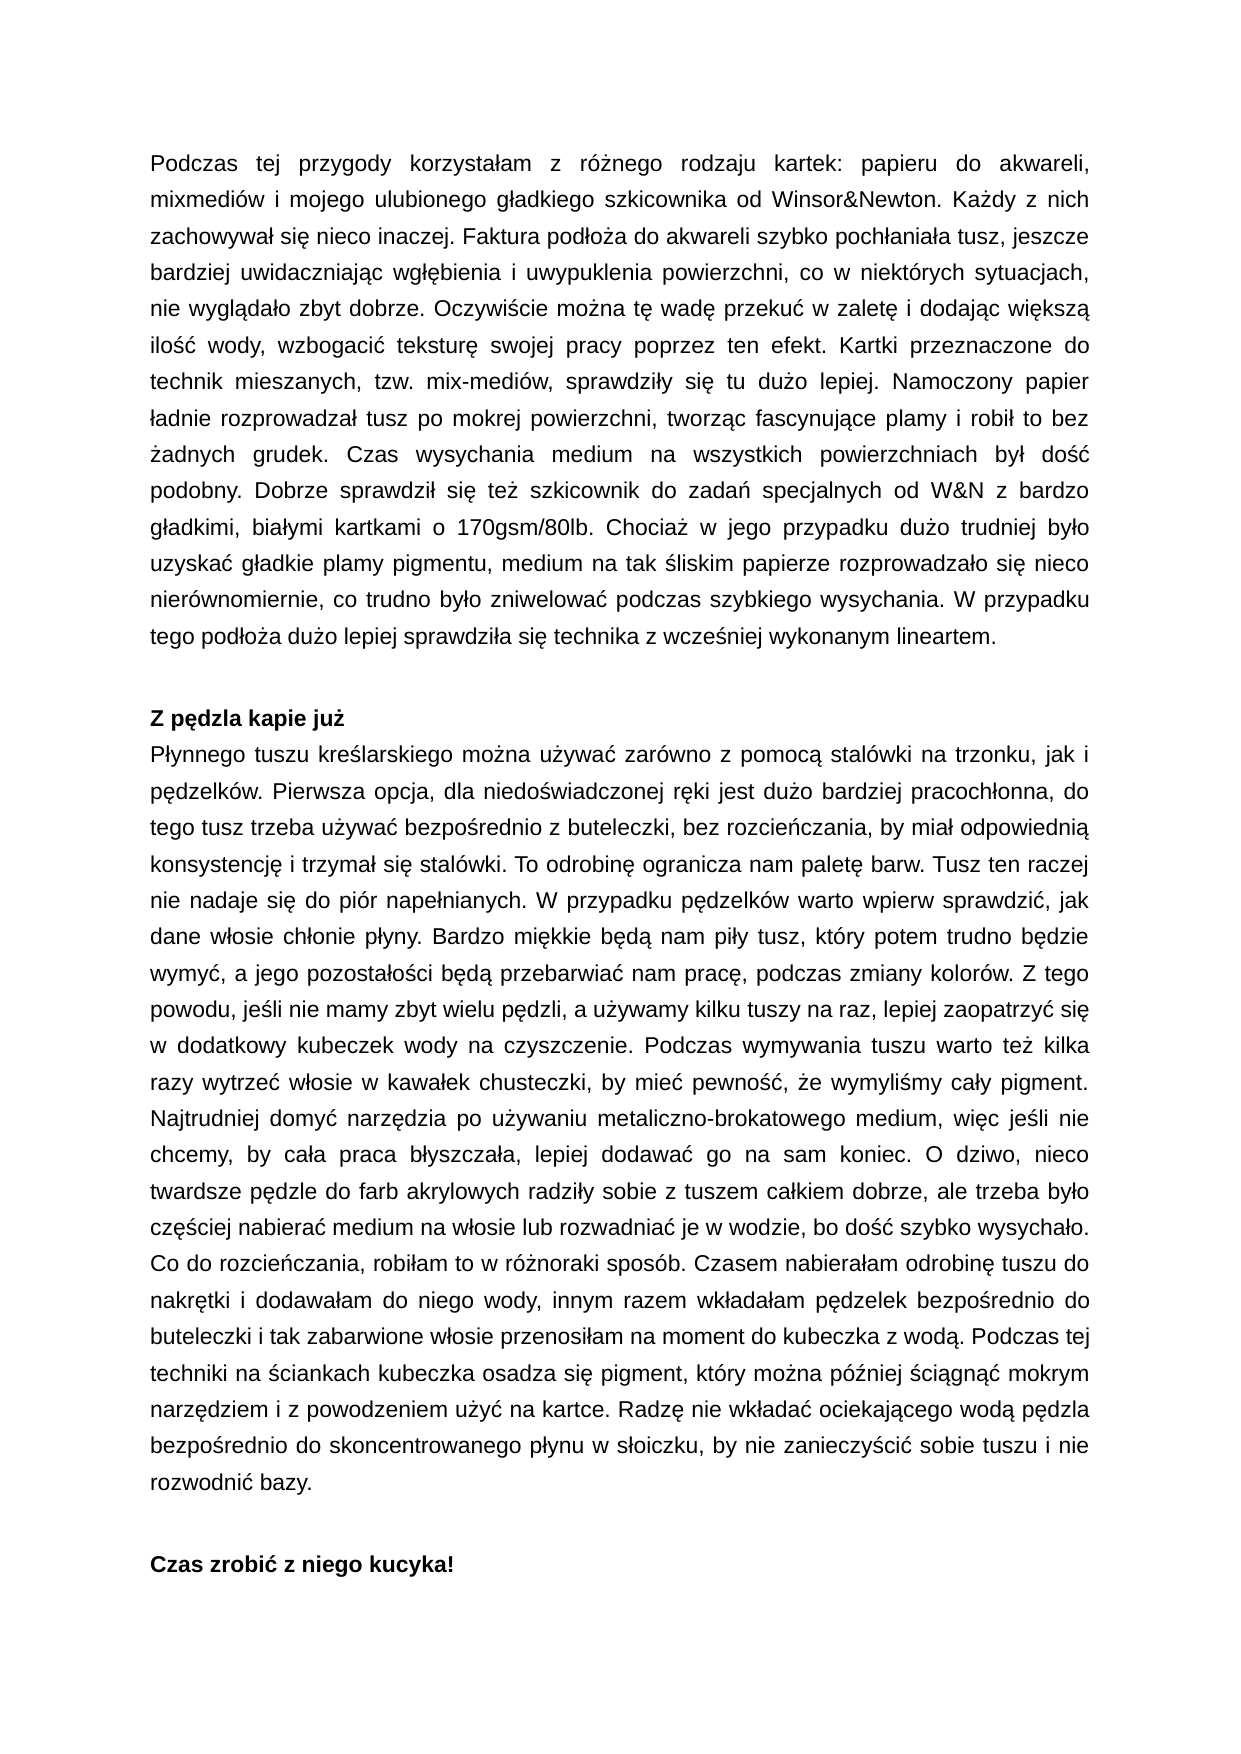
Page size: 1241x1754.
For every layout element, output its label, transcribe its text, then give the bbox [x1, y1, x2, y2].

text Płynnego tuszu kreślarskiego można używać zarówno z pomocą stalówki na trzonku, jak i pędzelków. Pierwsza opcja, dla niedoświadczonej ręki jest dużo bardziej pracochłonna, do tego tusz trzeba używać bezpośrednio z buteleczki, bez rozcieńczania, by miał odpowiednią konsystencję i trzymał się stalówki. To odrobinę ogranicza nam paletę barw. Tusz ten raczej nie nadaje się do piór napełnianych. W przypadku pędzelków warto wpierw sprawdzić, jak dane włosie chłonie płyny. Bardzo miękkie będą nam piły tusz, który potem trudno będzie wymyć, a jego pozostałości będą przebarwiać nam pracę, podczas zmiany kolorów. Z tego powodu, jeśli nie mamy zbyt wielu pędzli, a używamy kilku tuszy na raz, lepiej zaopatrzyć się w dodatkowy kubeczek wody na czyszczenie. Podczas wymywania tuszu warto też kilka razy wytrzeć włosie w kawałek chusteczki, by mieć pewność, że wymyliśmy cały pigment. Najtrudniej domyć narzędzia po używaniu metaliczno-brokatowego medium, więc jeśli nie chcemy, by cała praca błyszczała, lepiej dodawać go na sam koniec. O dziwo, nieco twardsze pędzle do farb akrylowych radziły sobie z tuszem całkiem dobrze, ale trzeba było częściej nabierać medium na włosie lub rozwadniać je w wodzie, bo dość szybko wysychało. Co do rozcieńczania, robiłam to w różnoraki sposób. Czasem nabierałam odrobinę tuszu do nakrętki i dodawałam do niego wody, innym razem wkładałam pędzelek bezpośrednio do buteleczki i tak zabarwione włosie przenosiłam na moment do kubeczka z wodą. Podczas tej techniki na ściankach kubeczka osadza się pigment, który można później ściągnąć mokrym narzędziem i z powodzeniem użyć na kartce. Radzę nie wkładać ociekającego wodą pędzla bezpośrednio do skoncentrowanego płynu w słoiczku, by nie zanieczyścić sobie tuszu i nie rozwodnić bazy. [150, 741, 1090, 1495]
text Z pędzla kapie już [150, 705, 1090, 731]
text Czas zrobić z niego kucyka! [150, 1551, 1090, 1577]
text Podczas tej przygody korzystałam z różnego rodzaju kartek: papieru do akwareli, mixmediów i mojego ulubionego gładkiego szkicownika od Winsor&Newton. Każdy z nich zachowywał się nieco inaczej. Faktura podłoża do akwareli szybko pochłaniała tusz, jeszcze bardziej uwidaczniając wgłębienia i uwypuklenia powierzchni, co w niektórych sytuacjach, nie wyglądało zbyt dobrze. Oczywiście można tę wadę przekuć w zaletę i dodając większą ilość wody, wzbogacić teksturę swojej pracy poprzez ten efekt. Kartki przeznaczone do technik mieszanych, tzw. mix-mediów, sprawdziły się tu dużo lepiej. Namoczony papier ładnie rozprowadzał tusz po mokrej powierzchni, tworząc fascynujące plamy i robił to bez żadnych grudek. Czas wysychania medium na wszystkich powierzchniach był dość podobny. Dobrze sprawdził się też szkicownik do zadań specjalnych od W&N z bardzo gładkimi, białymi kartkami o 170gsm/80lb. Chociaż w jego przypadku dużo trudniej było uzyskać gładkie plamy pigmentu, medium na tak śliskim papierze rozprowadzało się nieco nierównomiernie, co trudno było zniwelować podczas szybkiego wysychania. W przypadku tego podłoża dużo lepiej sprawdziła się technika z wcześniej wykonanym lineartem. [150, 150, 1090, 649]
